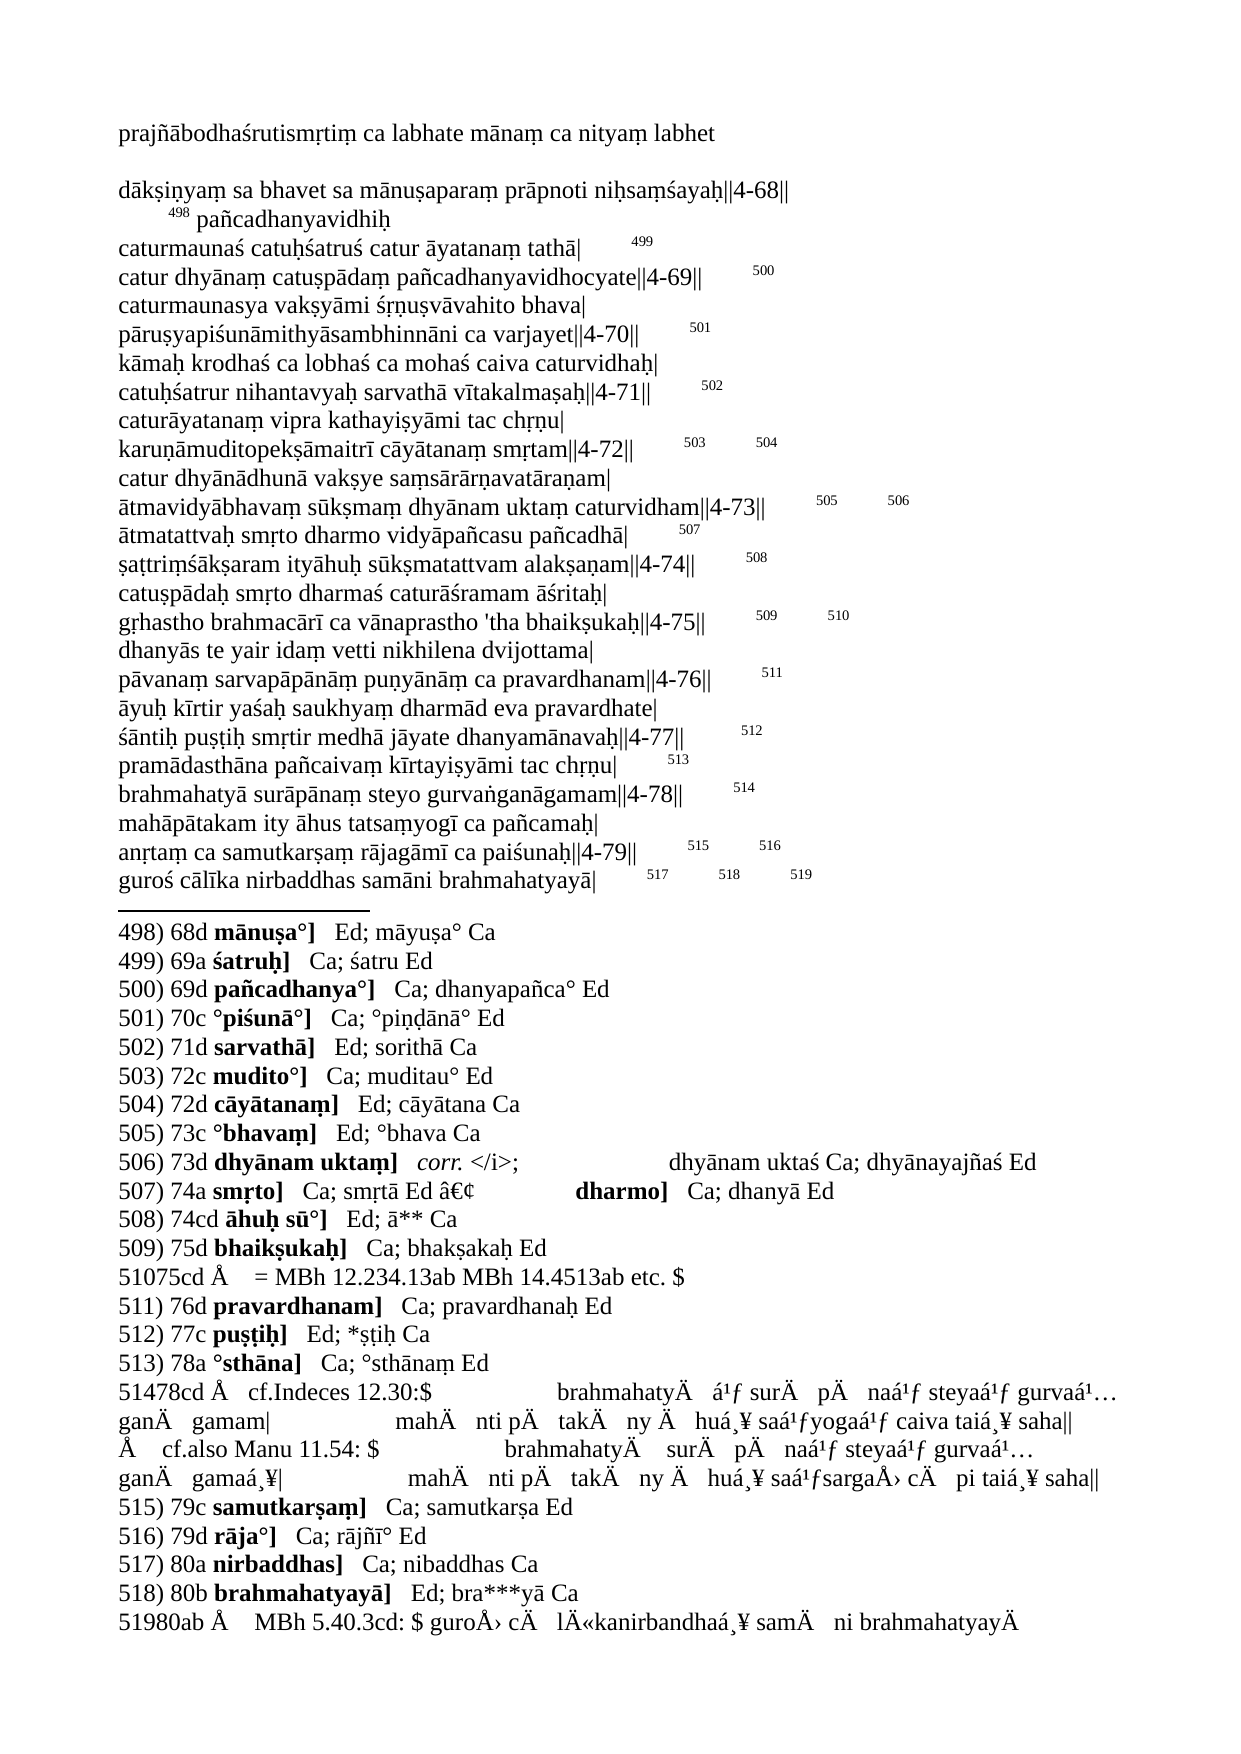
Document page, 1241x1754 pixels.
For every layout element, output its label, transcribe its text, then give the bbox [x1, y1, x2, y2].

text śāntiḥ puṣṭiḥ smṛtir medhā jāyate dhanyamānavaḥ||4-77|| [118, 722, 1122, 751]
text ) 73c °bhavaṃ] Ed; °bhava Ca [118, 1118, 1122, 1147]
text ) 78a °sthāna] Ca; °sthānaṃ Ed [118, 1348, 1122, 1377]
text ) 80b brahmahatyayā] Ed; bra***yā Ca [118, 1578, 1122, 1607]
text pramādasthāna pañcaivaṃ kīrtayiṣyāmi tac chṛṇu| [118, 751, 1122, 779]
text ṣaṭtriṃśākṣaram ityāhuḥ sūkṣmatattvam alakṣaṇam||4-74|| [118, 549, 1122, 578]
text ) 68d mānuṣa°] Ed; māyuṣa° Ca [118, 917, 1122, 946]
text āyuḥ kīrtir yaśaḥ saukhyaṃ dharmād eva pravardhate| [118, 693, 1122, 722]
text pāvanaṃ sarvapāpānāṃ puṇyānāṃ ca pravardhanam||4-76|| [118, 664, 1122, 693]
text ) 74cd āhuḥ sū°] Ed; ā** Ca [118, 1204, 1122, 1233]
text ) 69a śatruḥ] Ca; śatru Ed [118, 946, 1122, 974]
text catuḥśatrur nihantavyaḥ sarvathā vītakalmaṣaḥ||4-71|| [118, 377, 1122, 406]
text ) 70c °piśunā°] Ca; °piṇḍānā° Ed [118, 1003, 1122, 1032]
text dākṣiṇyaṃ sa bhavet sa mānuṣaparaṃ prāpnoti niḥsaṃśayaḥ||4-68|| [118, 176, 1122, 204]
text ) 73d dhyānam uktaṃ] corr. </i>; dhyānam uktaś Ca; dhyānayajñaś Ed [118, 1147, 1122, 1176]
text caturmaunaś catuḥśatruś catur āyatanaṃ tathā| [118, 233, 1122, 262]
text 78cd Åcf.Indeces 12.30:$ brahmahatyÄá¹ƒ surÄpÄnaá¹ƒ steyaá¹ƒ gurvaá¹…ganÄgamam| mahÄnti pÄtakÄny Ähuá¸¥ saá¹ƒyogaá¹ƒ caiva taiá¸¥ saha|| Å cf.also Manu 11.54: $ brahmahatyÄ surÄpÄnaá¹ƒ steyaá¹ƒ gurvaá¹…ganÄgamaá¸¥| mahÄnti pÄtakÄny Ähuá¸¥ saá¹ƒsargaÅ› cÄpi taiá¸¥ saha|| [118, 1377, 1122, 1492]
text ) 80a nirbaddhas] Ca; nibaddhas Ca [118, 1549, 1122, 1578]
text pāruṣyapiśunāmithyāsambhinnāni ca varjayet||4-70|| [118, 319, 1122, 348]
text prajñābodhaśrutismṛtiṃ ca labhate mānaṃ ca nityaṃ labhet [118, 118, 1122, 147]
text mahāpātakam ity āhus tatsaṃyogī ca pañcamaḥ| [118, 808, 1122, 837]
text catur dhyānādhunā vakṣye saṃsārārṇavatāraṇam| [118, 463, 1122, 492]
text catuṣpādaḥ smṛto dharmaś caturāśramam āśritaḥ| [118, 578, 1122, 607]
text ) 79c samutkarṣaṃ] Ca; samutkarṣa Ed [118, 1492, 1122, 1521]
text ) 69d pañcadhanya°] Ca; dhanyapañca° Ed [118, 974, 1122, 1003]
text dhanyās te yair idaṃ vetti nikhilena dvijottama| [118, 636, 1122, 664]
text ātmavidyābhavaṃ sūkṣmaṃ dhyānam uktaṃ caturvidham||4-73|| [118, 492, 1122, 521]
text karuṇāmuditopekṣāmaitrī cāyātanaṃ smṛtam||4-72|| [118, 434, 1122, 463]
text kāmaḥ krodhaś ca lobhaś ca mohaś caiva caturvidhaḥ| [118, 348, 1122, 377]
text ) 71d sarvathā] Ed; sorithā Ca [118, 1032, 1122, 1061]
text caturmaunasya vakṣyāmi śṛṇuṣvāvahito bhava| [118, 291, 1122, 319]
text ) 79d rāja°] Ca; rājñī° Ed [118, 1521, 1122, 1549]
text 80ab Å MBh 5.40.3cd: $ guroÅ› cÄlÄ«kanirbandhaá¸¥ samÄni brahmahatyayÄ [118, 1607, 1122, 1636]
text caturāyatanaṃ vipra kathayiṣyāmi tac chṛṇu| [118, 406, 1122, 434]
text pañcadhanyavidhiḥ [118, 204, 1122, 233]
text ) 76d pravardhanam] Ca; pravardhanaḥ Ed [118, 1291, 1122, 1319]
text anṛtaṃ ca samutkarṣaṃ rājagāmī ca paiśunaḥ||4-79|| [118, 837, 1122, 866]
text catur dhyānaṃ catuṣpādaṃ pañcadhanyavidhocyate||4-69|| [118, 262, 1122, 291]
text ātmatattvaḥ smṛto dharmo vidyāpañcasu pañcadhā| [118, 521, 1122, 549]
text ) 72d cāyātanaṃ] Ed; cāyātana Ca [118, 1089, 1122, 1118]
text ) 75d bhaikṣukaḥ] Ca; bhakṣakaḥ Ed [118, 1233, 1122, 1262]
text brahmahatyā surāpānaṃ steyo gurvaṅganāgamam||4-78|| [118, 779, 1122, 808]
text ) 74a smṛto] Ca; smṛtā Ed â€¢ dharmo] Ca; dhanyā Ed [118, 1176, 1122, 1204]
text ) 77c puṣṭiḥ] Ed; *ṣṭiḥ Ca [118, 1319, 1122, 1348]
text gṛhastho brahmacārī ca vānaprastho 'tha bhaikṣukaḥ||4-75|| [118, 607, 1122, 636]
text ) 72c mudito°] Ca; muditau° Ed [118, 1061, 1122, 1089]
text guroś cālīka nirbaddhas samāni brahmahatyayā| [118, 866, 1122, 894]
text 75cd Å = MBh 12.234.13ab MBh 14.4513ab etc. $ [118, 1262, 1122, 1291]
